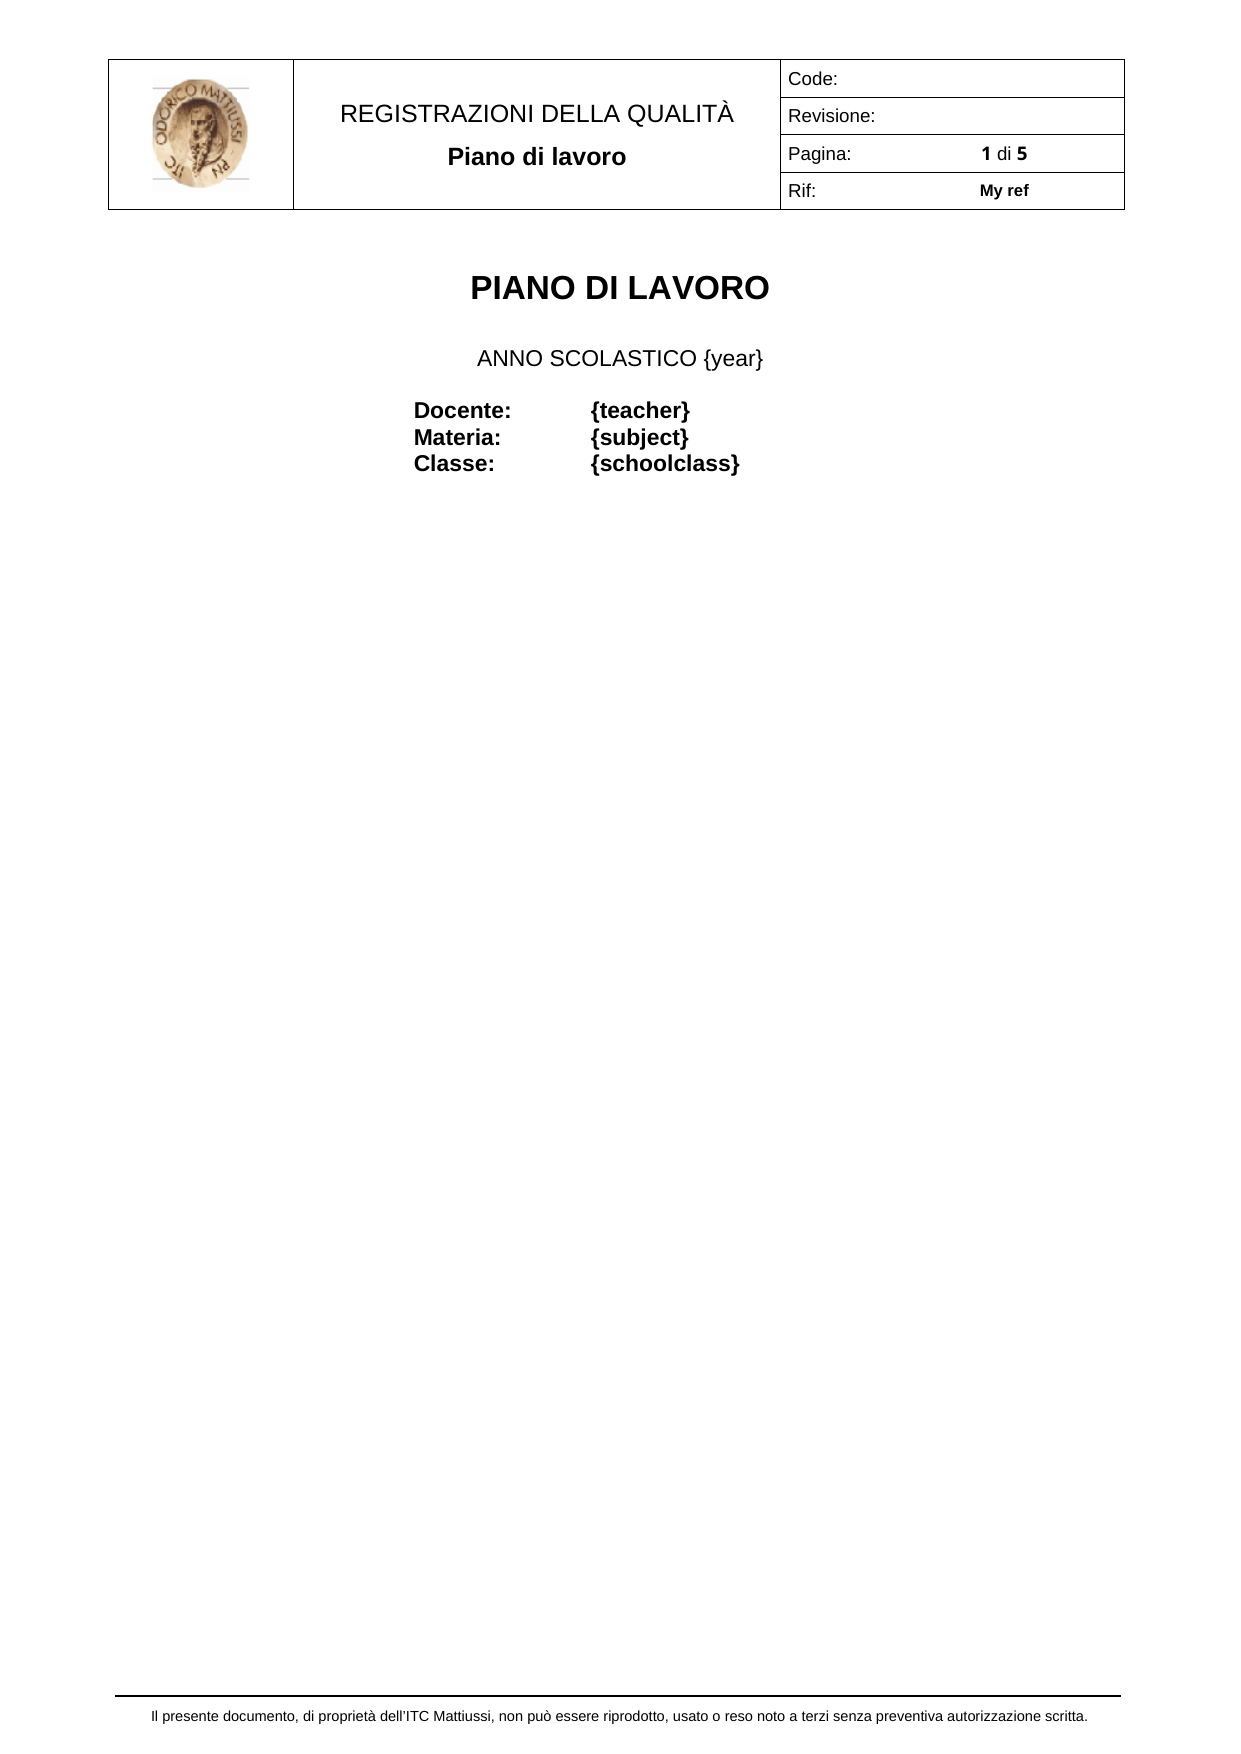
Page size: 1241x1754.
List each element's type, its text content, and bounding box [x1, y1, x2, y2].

text Docente: {teacher} [413, 397, 1122, 424]
text PIANO DI LAVORO [118, 268, 1122, 306]
text Materia: {subject} [413, 424, 1122, 450]
picture [152, 77, 250, 192]
text Classe: {schoolclass} [413, 450, 1122, 476]
text ANNO SCOLASTICO {year} [118, 344, 1122, 371]
